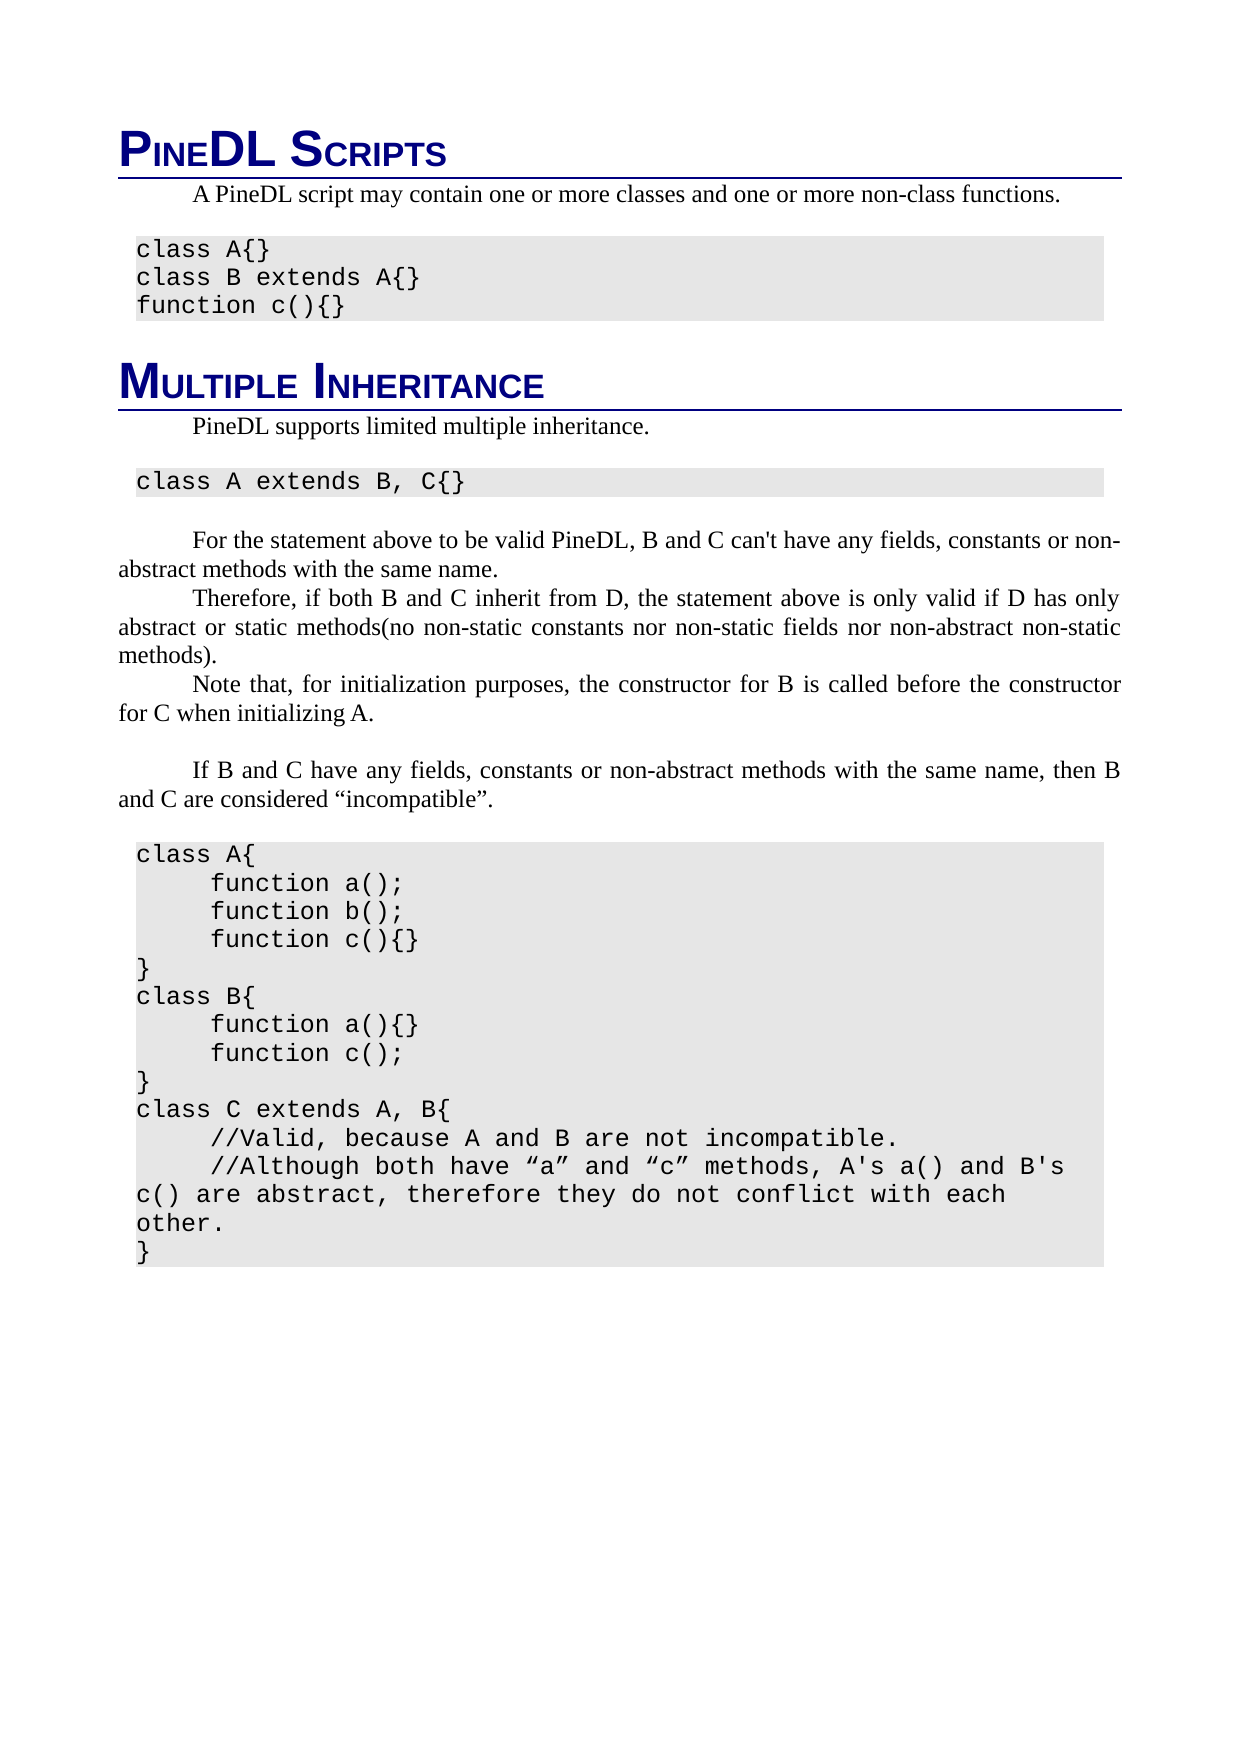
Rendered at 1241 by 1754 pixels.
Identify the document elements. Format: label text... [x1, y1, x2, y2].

text function c(){} [136, 927, 1104, 955]
text } [136, 955, 1104, 983]
text class B extends A{} [136, 265, 1104, 293]
text If B and C have any fields, constants or non-abstract methods with the same name, then B and C are considered “incompatible”. [118, 756, 1122, 813]
text function b(); [136, 898, 1104, 927]
text Therefore, if both B and C inherit from D, the statement above is only valid if D has only abstract or static methods(no non-static constants nor non-static fields nor non-abstract non-static methods). [118, 583, 1122, 669]
subtitle Multiple Inheritance [118, 350, 1122, 409]
text function c(){} [136, 293, 1104, 321]
text function c(); [136, 1040, 1104, 1068]
text //Valid, because A and B are not incompatible. [136, 1125, 1104, 1153]
text class B{ [136, 983, 1104, 1012]
text PineDL supports limited multiple inheritance. [118, 411, 1122, 440]
text class A extends B, C{} [136, 468, 1104, 497]
text class A{ [136, 842, 1104, 870]
text Note that, for initialization purposes, the constructor for B is called before the constructor for C when initializing A. [118, 669, 1122, 727]
text A PineDL script may contain one or more classes and one or more non-class functions. [118, 179, 1122, 208]
text function a(){} [136, 1012, 1104, 1040]
text //Although both have “a” and “c” methods, A's a() and B's c() are abstract, therefore they do not conflict with each other. [136, 1153, 1104, 1238]
text For the statement above to be valid PineDL, B and C can't have any fields, constants or non-abstract methods with the same name. [118, 526, 1122, 583]
text class C extends A, B{ [136, 1097, 1104, 1125]
text } [136, 1238, 1104, 1267]
subtitle PineDL Scripts [118, 118, 1122, 177]
text function a(); [136, 870, 1104, 898]
text class A{} [136, 236, 1104, 265]
text } [136, 1068, 1104, 1097]
